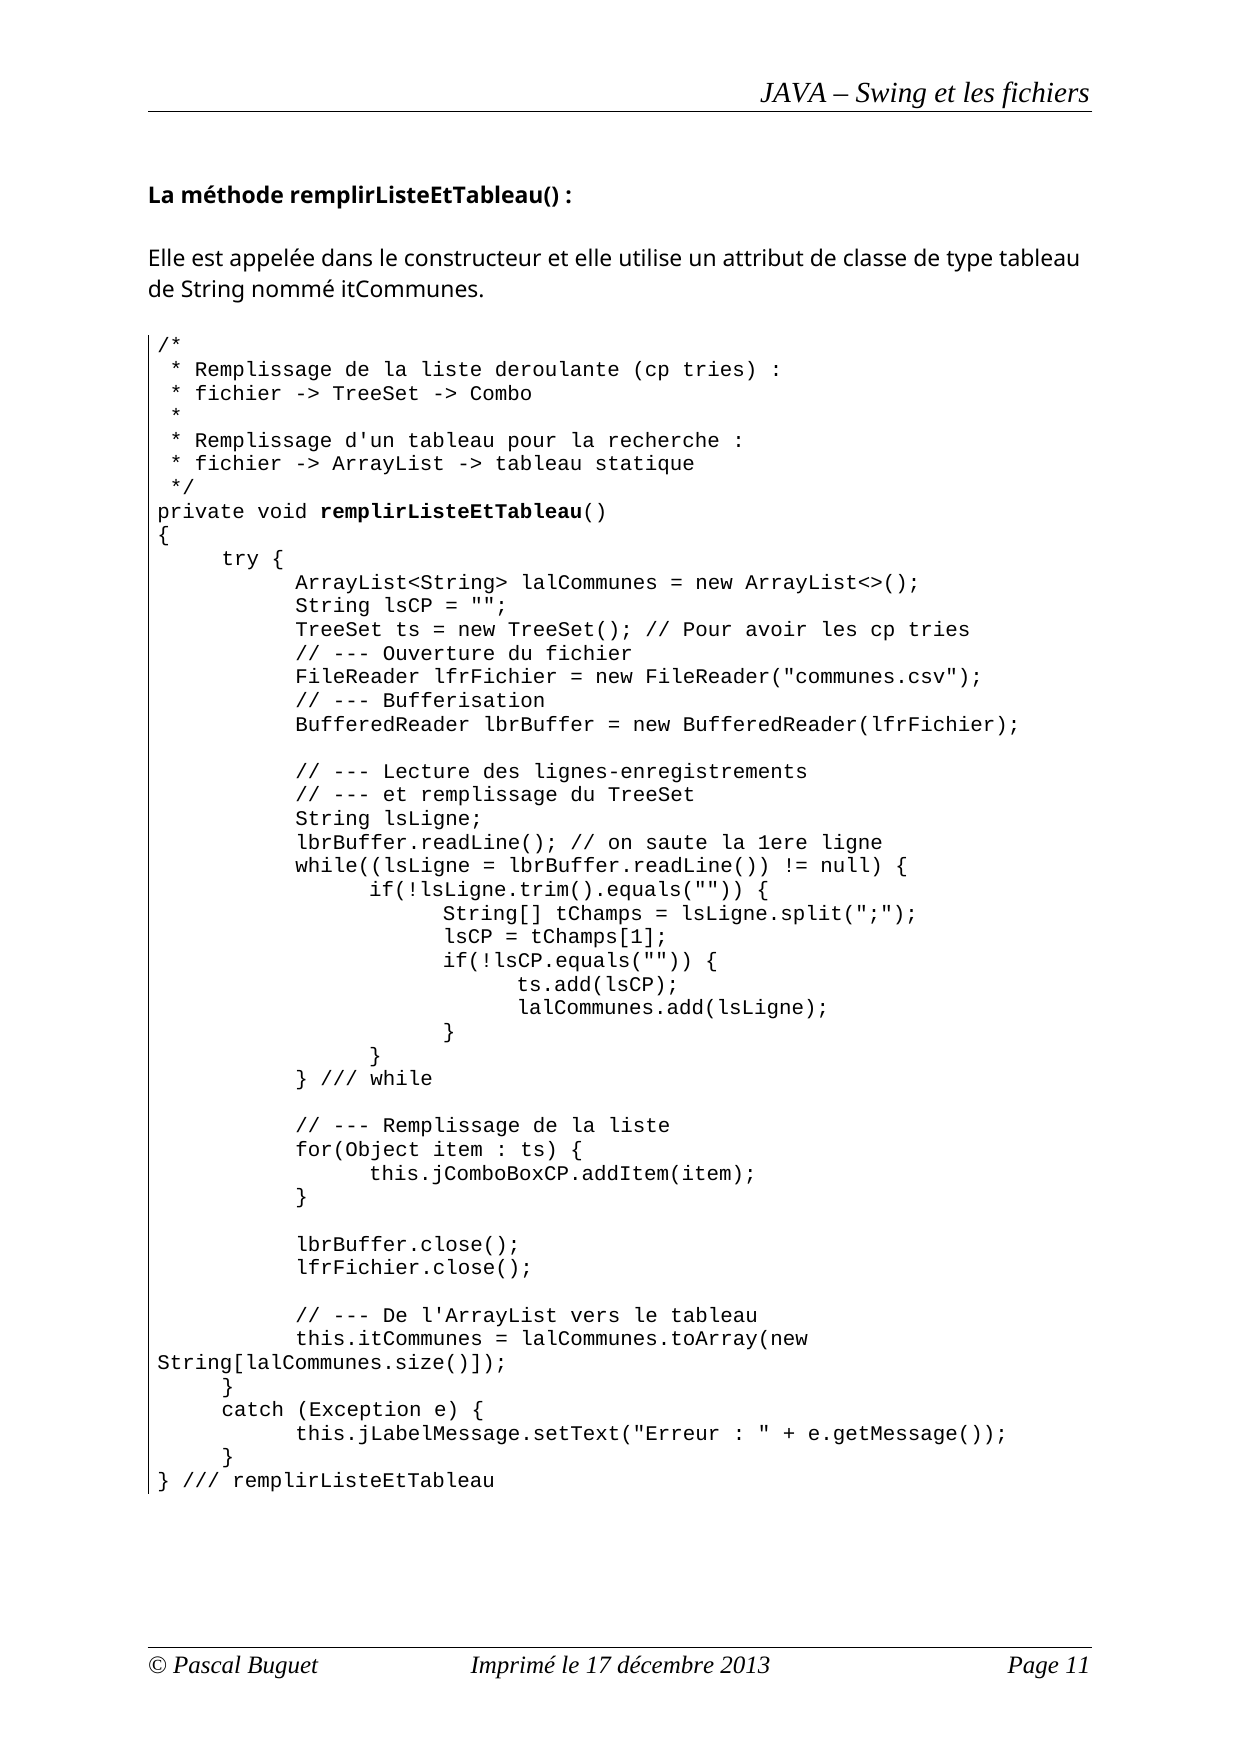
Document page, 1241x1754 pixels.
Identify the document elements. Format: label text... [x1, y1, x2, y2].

text /* [149, 335, 1092, 359]
text String[] tChamps = lsLigne.split(";"); [149, 903, 1092, 926]
text ArrayList<String> lalCommunes = new ArrayList<>(); [149, 572, 1092, 595]
text Elle est appelée dans le constructeur et elle utilise un attribut de classe de type tableau de String nommé itCommunes. [148, 241, 1092, 304]
text { [149, 524, 1092, 548]
text // --- Lecture des lignes-enregistrements [149, 761, 1092, 784]
text BufferedReader lbrBuffer = new BufferedReader(lfrFichier); [149, 713, 1092, 737]
text if(!lsCP.equals("")) { [149, 950, 1092, 974]
text while((lsLigne = lbrBuffer.readLine()) != null) { [149, 855, 1092, 879]
text * Remplissage de la liste deroulante (cp tries) : [149, 359, 1092, 382]
text ts.add(lsCP); [149, 974, 1092, 997]
text // --- Remplissage de la liste [149, 1116, 1092, 1139]
text */ [149, 477, 1092, 501]
text this.jComboBoxCP.addItem(item); [149, 1163, 1092, 1186]
text * fichier -> TreeSet -> Combo [149, 382, 1092, 406]
text // --- Ouverture du fichier [149, 643, 1092, 666]
text String lsLigne; [149, 808, 1092, 832]
text * fichier -> ArrayList -> tableau statique [149, 453, 1092, 477]
text for(Object item : ts) { [149, 1139, 1092, 1163]
text try { [149, 548, 1092, 572]
text lsCP = tChamps[1]; [149, 926, 1092, 950]
text } [149, 1021, 1092, 1044]
text * [149, 406, 1092, 430]
text } [149, 1447, 1092, 1470]
text // --- De l'ArrayList vers le tableau [149, 1305, 1092, 1328]
text } /// while [149, 1068, 1092, 1092]
text lalCommunes.add(lsLigne); [149, 997, 1092, 1021]
text TreeSet ts = new TreeSet(); // Pour avoir les cp tries [149, 619, 1092, 643]
text // --- Bufferisation [149, 690, 1092, 713]
text } [149, 1044, 1092, 1068]
text catch (Exception e) { [149, 1399, 1092, 1423]
text } [149, 1376, 1092, 1399]
text if(!lsLigne.trim().equals("")) { [149, 879, 1092, 903]
text } [149, 1186, 1092, 1210]
text private void remplirListeEtTableau() [149, 501, 1092, 524]
text lbrBuffer.close(); [149, 1234, 1092, 1257]
text // --- et remplissage du TreeSet [149, 784, 1092, 808]
text } /// remplirListeEtTableau [149, 1470, 1092, 1494]
text this.jLabelMessage.setText("Erreur : " + e.getMessage()); [149, 1423, 1092, 1447]
text this.itCommunes = lalCommunes.toArray(new String[lalCommunes.size()]); [149, 1328, 1092, 1376]
text La méthode remplirListeEtTableau() : [148, 179, 1092, 210]
text lfrFichier.close(); [149, 1257, 1092, 1281]
text String lsCP = ""; [149, 595, 1092, 619]
text lbrBuffer.readLine(); // on saute la 1ere ligne [149, 832, 1092, 855]
text * Remplissage d'un tableau pour la recherche : [149, 430, 1092, 453]
text FileReader lfrFichier = new FileReader("communes.csv"); [149, 666, 1092, 690]
